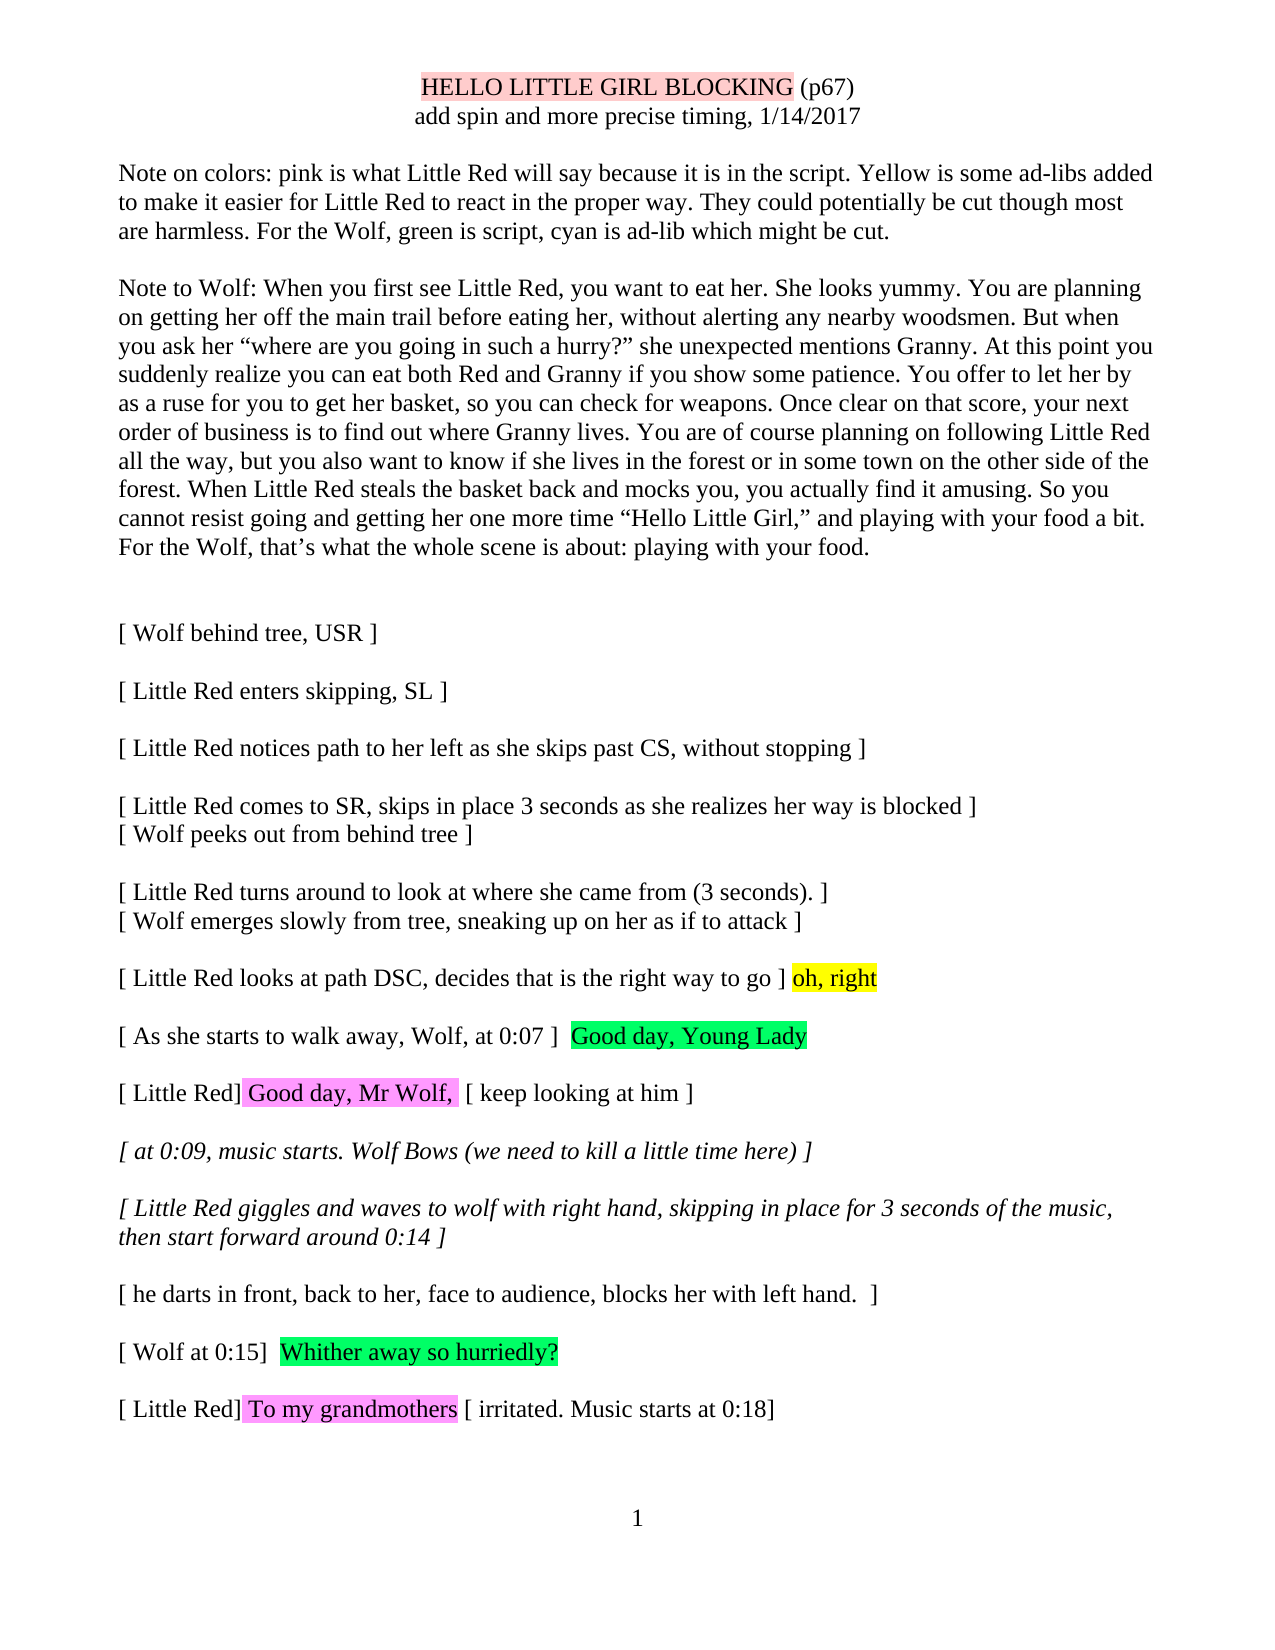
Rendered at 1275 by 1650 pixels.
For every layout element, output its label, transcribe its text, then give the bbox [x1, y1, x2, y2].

text Note on colors: pink is what Little Red will say because it is in the script. Yellow is some ad-libs added to make it easier for Little Red to react in the proper way. They could potentially be cut though most are harmless. For the Wolf, green is script, cyan is ad-lib which might be cut. [118, 158, 1157, 244]
text [ Little Red notices path to her left as she skips past CS, without stopping ] [118, 733, 1157, 762]
text [ at 0:09, music starts. Wolf Bows (we need to kill a little time here) ] [118, 1136, 1157, 1164]
text add spin and more precise timing, 1/14/2017 [118, 101, 1157, 129]
text [ Little Red looks at path DSC, decides that is the right way to go ] oh, right [118, 963, 1157, 992]
text [ he darts in front, back to her, face to audience, blocks her with left hand. ] [118, 1279, 1157, 1308]
text [ Wolf behind tree, USR ] [118, 618, 1157, 647]
text [ Little Red] To my grandmothers [ irritated. Music starts at 0:18] [118, 1394, 1157, 1423]
text [ Little Red] Good day, Mr Wolf, [ keep looking at him ] [118, 1078, 1157, 1107]
text [ As she starts to walk away, Wolf, at 0:07 ] Good day, Young Lady [118, 1021, 1157, 1049]
text [ Wolf at 0:15] Whither away so hurriedly? [118, 1337, 1157, 1366]
text [ Little Red comes to SR, skips in place 3 seconds as she realizes her way is blocked ] [118, 791, 1157, 819]
text Note to Wolf: When you first see Little Red, you want to eat her. She looks yummy. You are planning on getting her off the main trail before eating her, without alerting any nearby woodsmen. But when you ask her “where are you going in such a hurry?” she unexpected mentions Granny. At this point you suddenly realize you can eat both Red and Granny if you show some patience. You offer to let her by as a ruse for you to get her basket, so you can check for weapons. Once clear on that score, your next order of business is to find out where Granny lives. You are of course planning on following Little Red all the way, but you also want to know if she lives in the forest or in some town on the other side of the forest. When Little Red steals the basket back and mocks you, you actually find it amusing. So you cannot resist going and getting her one more time “Hello Little Girl,” and playing with your food a bit. For the Wolf, that’s what the whole scene is about: playing with your food. [118, 273, 1157, 561]
text [ Little Red giggles and waves to wolf with right hand, skipping in place for 3 seconds of the music, then start forward around 0:14 ] [118, 1193, 1157, 1251]
text [ Little Red turns around to look at where she came from (3 seconds). ] [118, 877, 1157, 906]
text [ Wolf emerges slowly from tree, sneaking up on her as if to attack ] [118, 906, 1157, 934]
text [ Little Red enters skipping, SL ] [118, 676, 1157, 704]
text [ Wolf peeks out from behind tree ] [118, 819, 1157, 848]
text HELLO LITTLE GIRL BLOCKING (p67) [118, 72, 1157, 101]
